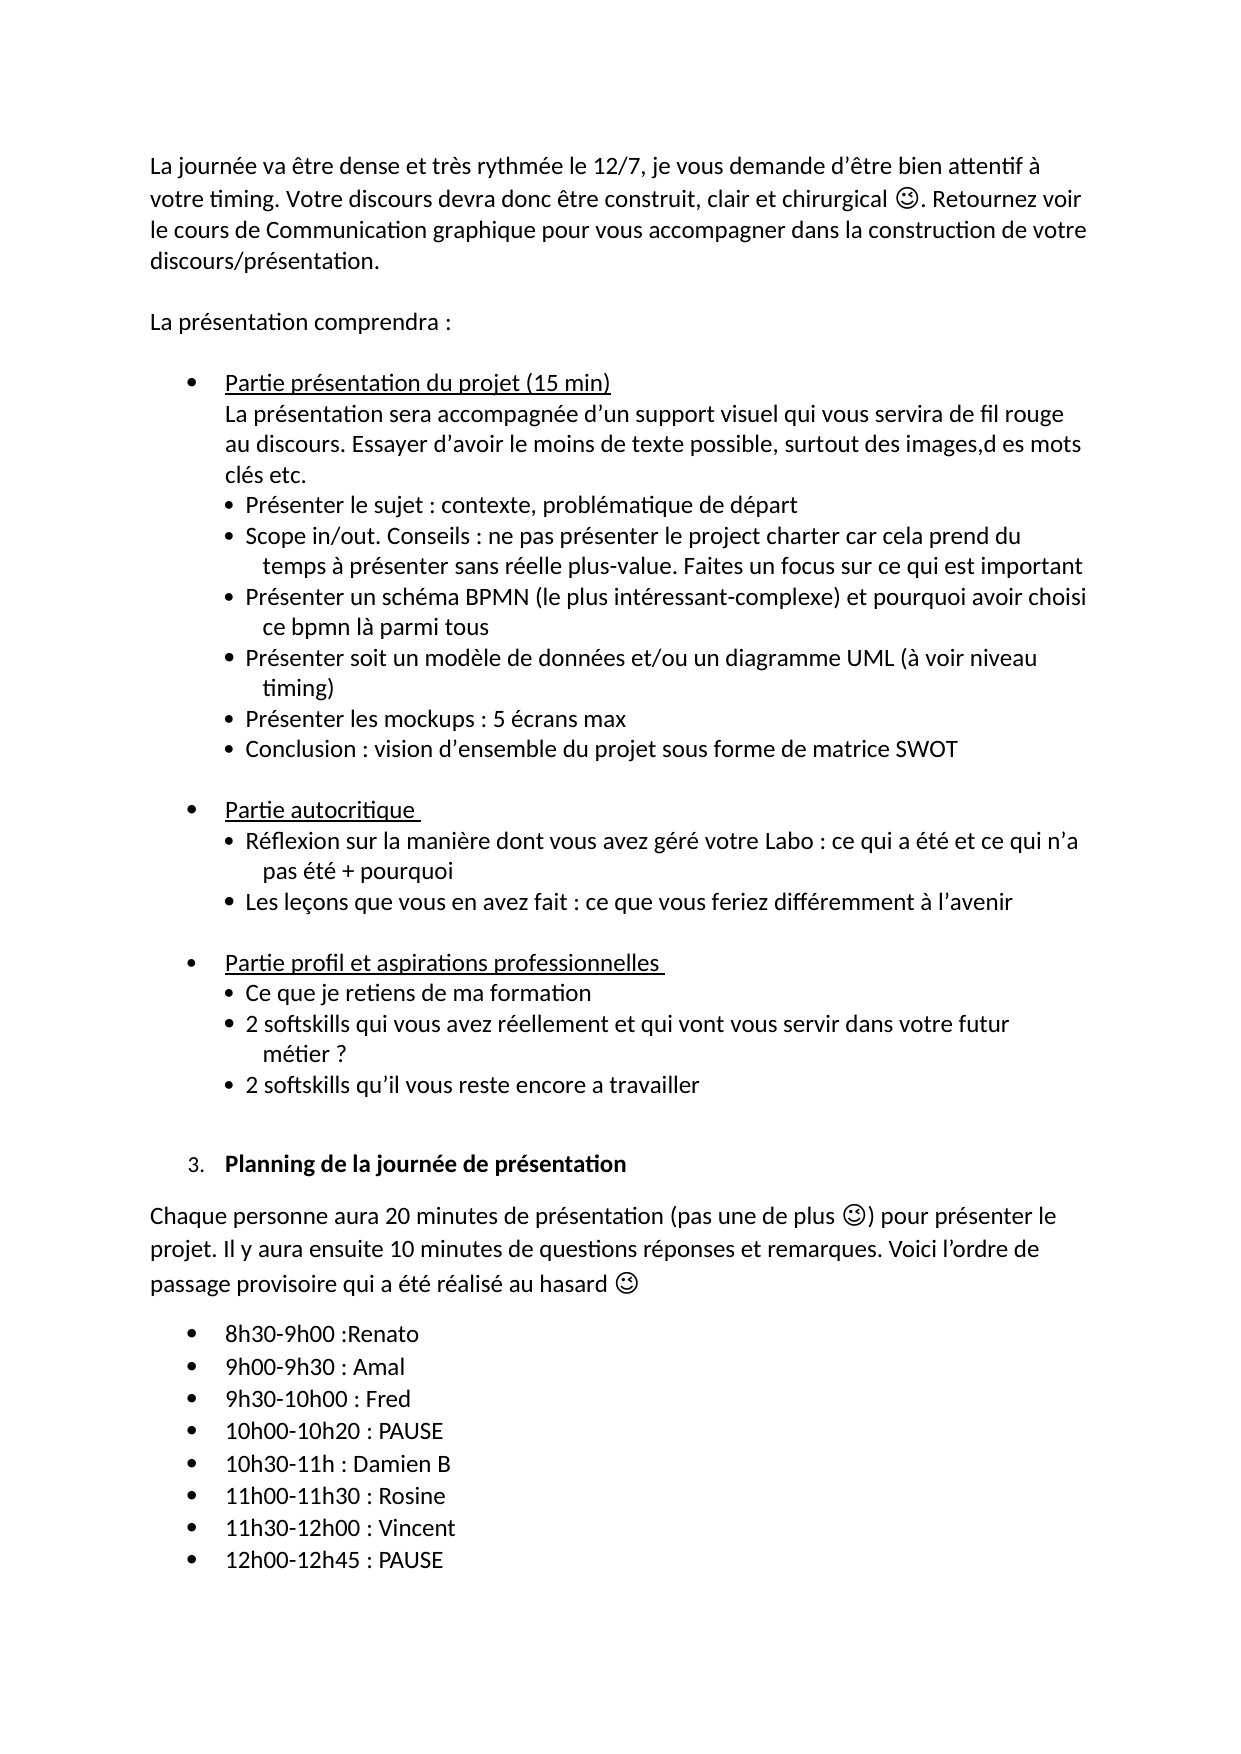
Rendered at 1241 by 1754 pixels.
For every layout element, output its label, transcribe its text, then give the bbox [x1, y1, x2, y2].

list Présenter un schéma BPMN (le plus intéressant-complexe) et pourquoi avoir choisi ce bpmn là parmi tous [225, 581, 1090, 642]
list 9h00-9h30 : Amal [187, 1351, 1090, 1381]
list 10h30-11h : Damien B [187, 1448, 1090, 1478]
list Présenter les mockups : 5 écrans max [225, 703, 1090, 733]
list 11h00-11h30 : Rosine [187, 1480, 1090, 1511]
list Réflexion sur la manière dont vous avez géré votre Labo : ce qui a été et ce qui n’a pas été + pourquoi [225, 825, 1090, 886]
list Partie présentation du projet (15 min) [187, 367, 1090, 398]
list 9h30-10h00 : Fred [187, 1383, 1090, 1414]
list Présenter le sujet : contexte, problématique de départ [225, 489, 1090, 520]
text La présentation comprendra : [150, 306, 1090, 337]
list Scope in/out. Conseils : ne pas présenter le project charter car cela prend du temps à présenter sans réelle plus-value. Faites un focus sur ce qui est important [225, 520, 1090, 581]
list Présenter soit un modèle de données et/ou un diagramme UML (à voir niveau timing) [225, 642, 1090, 703]
list 10h00-10h20 : PAUSE [187, 1416, 1090, 1446]
list Partie autocritique [187, 794, 1090, 825]
list 12h00-12h45 : PAUSE [187, 1545, 1090, 1575]
list Conclusion : vision d’ensemble du projet sous forme de matrice SWOT [225, 733, 1090, 764]
list Planning de la journée de présentation [187, 1149, 1090, 1179]
list 2 softskills qui vous avez réellement et qui vont vous servir dans votre futur métier ? [225, 1008, 1090, 1069]
list Partie profil et aspirations professionnelles [187, 947, 1090, 978]
text La journée va être dense et très rythmée le 12/7, je vous demande d’être bien attentif à votre timing. Votre discours devra donc être construit, clair et chirurgical 😉. Retournez voir le cours de Communication graphique pour vous accompagner dans la construction de votre discours/présentation. [150, 150, 1090, 276]
list 8h30-9h00 :Renato [187, 1319, 1090, 1349]
text Chaque personne aura 20 minutes de présentation (pas une de plus 😉) pour présenter le projet. Il y aura ensuite 10 minutes de questions réponses et remarques. Voici l’ordre de passage provisoire qui a été réalisé au hasard 😉 [150, 1198, 1090, 1300]
list Ce que je retiens de ma formation [225, 978, 1090, 1008]
text La présentation sera accompagnée d’un support visuel qui vous servira de fil rouge au discours. Essayer d’avoir le moins de texte possible, surtout des images,d es mots clés etc. [225, 398, 1090, 489]
list 2 softskills qu’il vous reste encore a travailler [225, 1069, 1090, 1100]
list 11h30-12h00 : Vincent [187, 1512, 1090, 1543]
list Les leçons que vous en avez fait : ce que vous feriez différemment à l’avenir [225, 886, 1090, 917]
